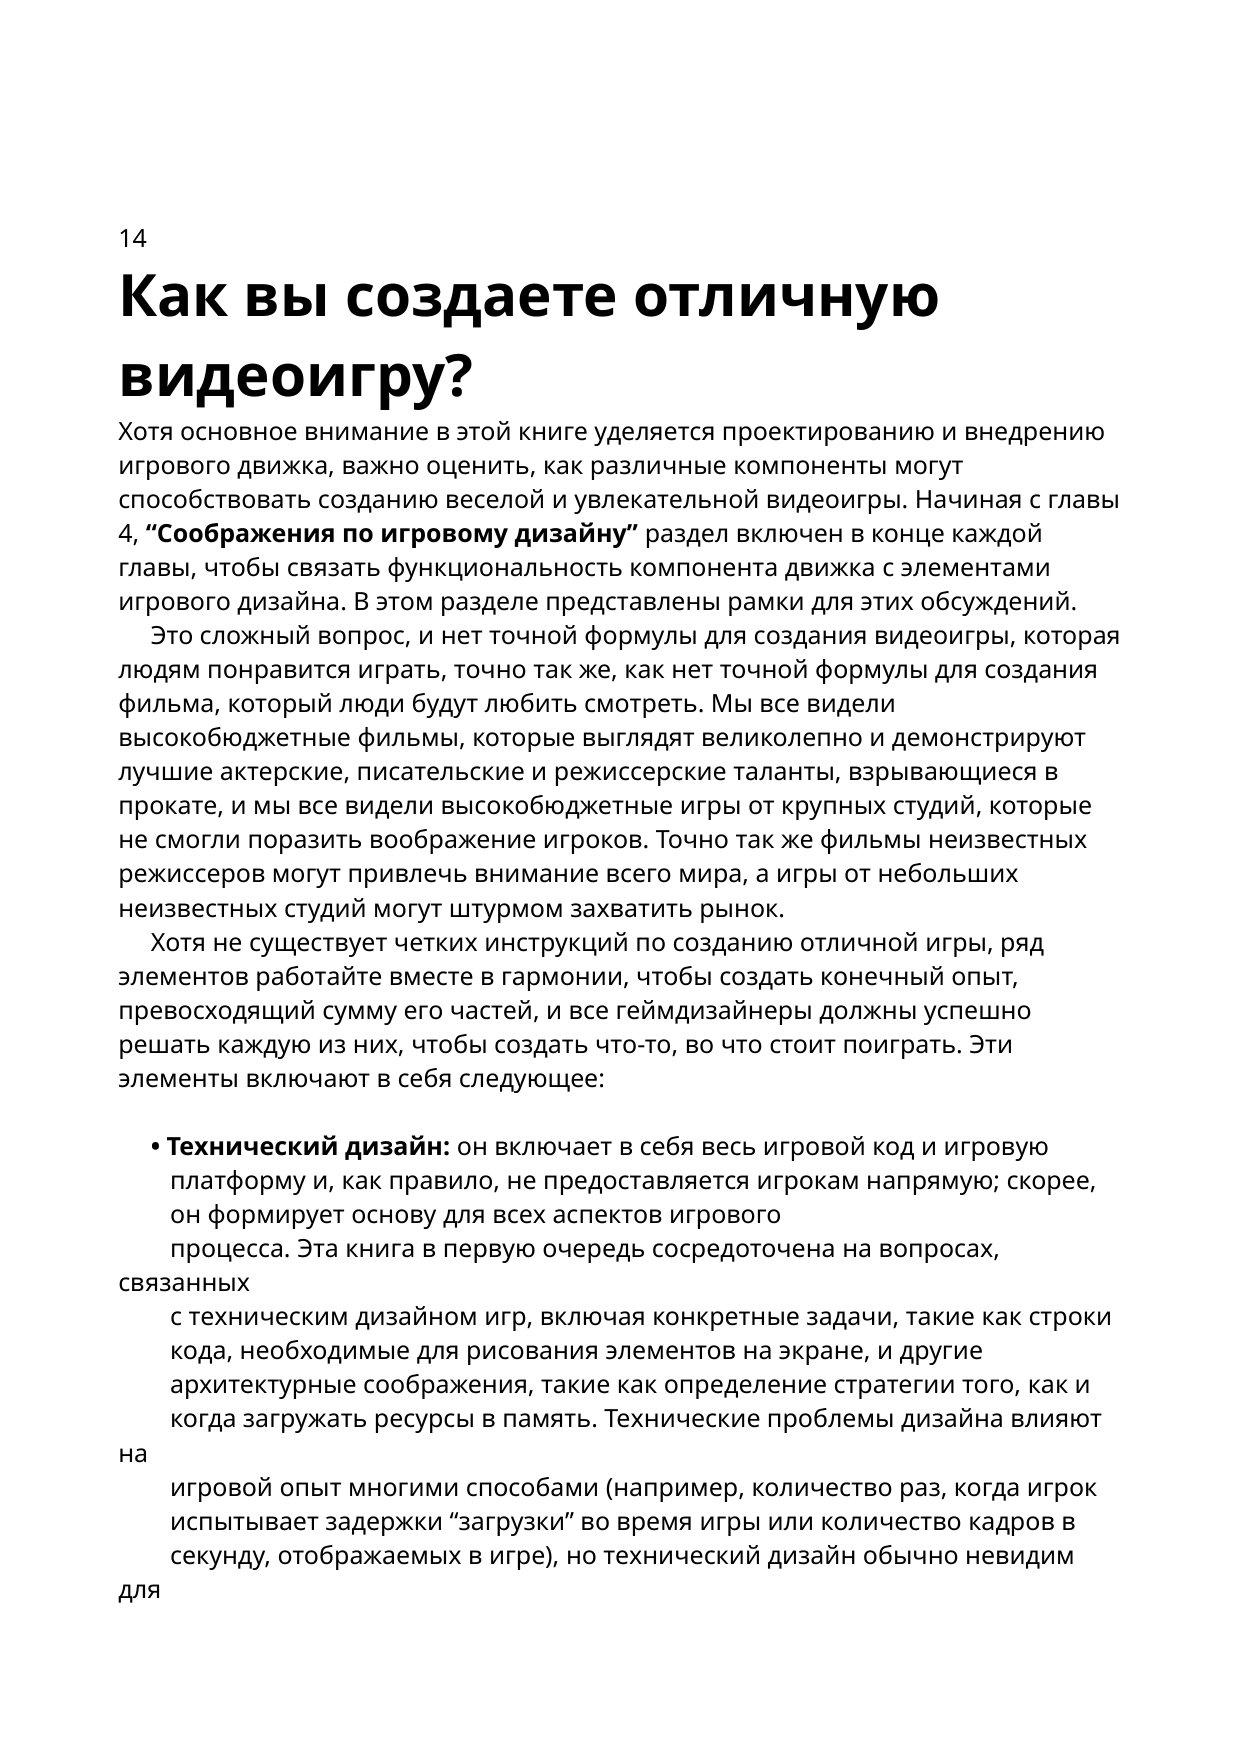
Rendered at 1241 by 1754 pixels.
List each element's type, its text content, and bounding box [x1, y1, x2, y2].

text платформу и, как правило, не предоставляется игрокам напрямую; скорее, [118, 1163, 1122, 1197]
text Это сложный вопрос, и нет точной формулы для создания видеоигры, которая [118, 618, 1122, 652]
text испытывает задержки “загрузки” во время игры или количество кадров в [118, 1503, 1122, 1537]
text Хотя не существует четких инструкций по созданию отличной игры, ряд элементов работайте вместе в гармонии, чтобы создать конечный опыт, превосходящий сумму его частей, и все геймдизайнеры должны успешно решать каждую из них, чтобы создать что-то, во что стоит поиграть. Эти элементы включают в себя следующее: [118, 924, 1122, 1094]
text Как вы создаете отличную видеоигру? [118, 254, 1122, 413]
text игровой опыт многими способами (например, количество раз, когда игрок [118, 1469, 1122, 1503]
text с техническим дизайном игр, включая конкретные задачи, такие как строки [118, 1299, 1122, 1333]
text секунду, отображаемых в игре), но технический дизайн обычно невидим для [118, 1537, 1122, 1606]
text он формирует основу для всех аспектов игрового [118, 1197, 1122, 1231]
text архитектурные соображения, такие как определение стратегии того, как и [118, 1367, 1122, 1401]
text Хотя основное внимание в этой книге уделяется проектированию и внедрению игрового движка, важно оценить, как различные компоненты могут способствовать созданию веселой и увлекательной видеоигры. Начиная с главы 4, “Соображения по игровому дизайну” раздел включен в конце каждой главы, чтобы связать функциональность компонента движка с элементами игрового дизайна. В этом разделе представлены рамки для этих обсуждений. [118, 413, 1122, 618]
text когда загружать ресурсы в память. Технические проблемы дизайна влияют на [118, 1401, 1122, 1469]
text процесса. Эта книга в первую очередь сосредоточена на вопросах, связанных [118, 1231, 1122, 1299]
text 14 [118, 186, 1122, 254]
text • Технический дизайн: он включает в себя весь игровой код и игровую [118, 1129, 1122, 1163]
text кода, необходимые для рисования элементов на экране, и другие [118, 1333, 1122, 1367]
text людям понравится играть, точно так же, как нет точной формулы для создания фильма, который люди будут любить смотреть. Мы все видели высокобюджетные фильмы, которые выглядят великолепно и демонстрируют лучшие актерские, писательские и режиссерские таланты, взрывающиеся в прокате, и мы все видели высокобюджетные игры от крупных студий, которые не смогли поразить воображение игроков. Точно так же фильмы неизвестных режиссеров могут привлечь внимание всего мира, а игры от небольших неизвестных студий могут штурмом захватить рынок. [118, 652, 1122, 924]
